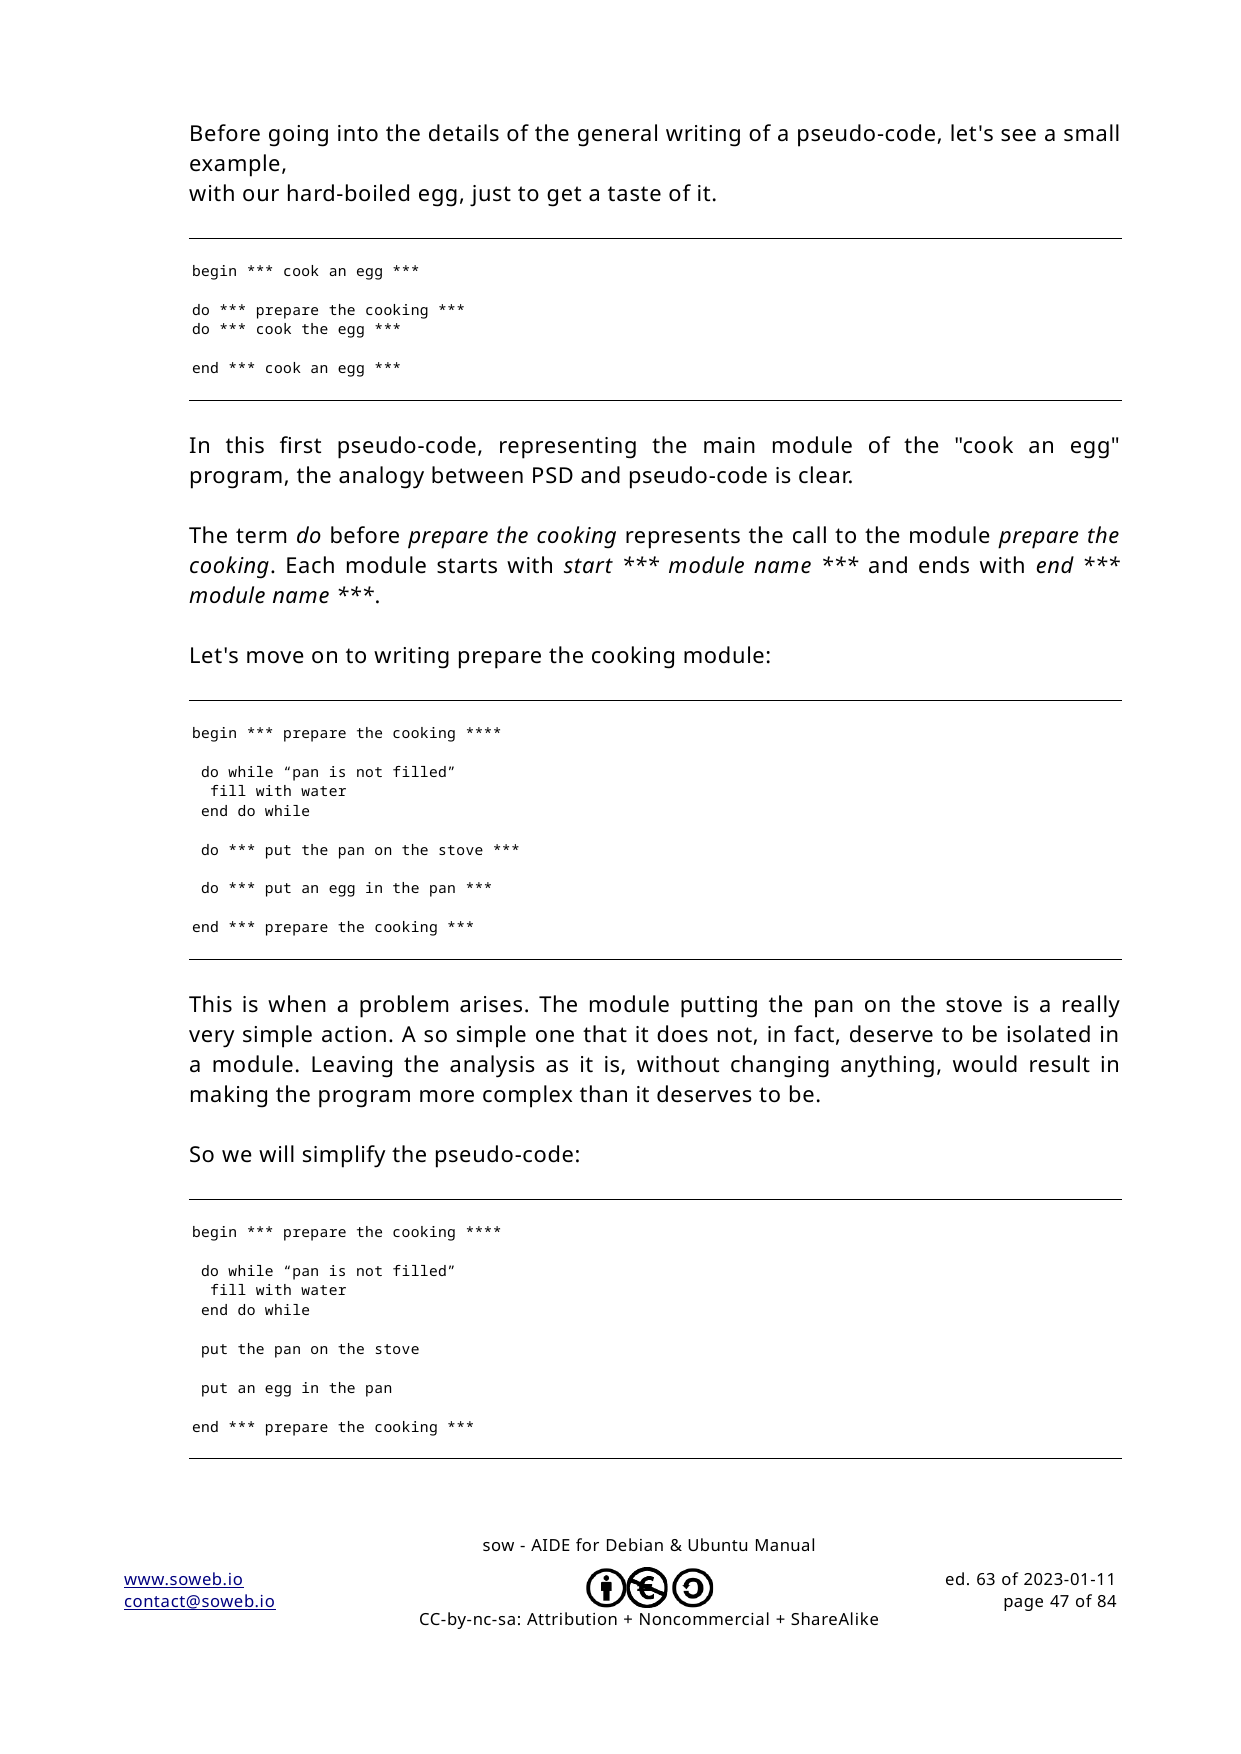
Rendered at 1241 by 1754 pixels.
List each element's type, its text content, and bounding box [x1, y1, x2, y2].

text Let's move on to writing prepare the cooking module: [189, 640, 1122, 670]
list end *** prepare the cooking *** [189, 895, 1122, 959]
list do *** put the pan on the stove *** [189, 836, 1122, 856]
picture [672, 1567, 714, 1608]
list end *** prepare the cooking *** [189, 1394, 1122, 1458]
text This is when a problem arises. The module putting the pan on the stove is a really very simple action. A so simple one that it does not, in fact, deserve to be isolated in a module. Leaving the analysis as it is, without changing anything, would result in making the program more complex than it deserves to be. [189, 989, 1122, 1109]
list put an egg in the pan [189, 1355, 1122, 1394]
text Before going into the details of the general writing of a pseudo-code, let's see a small example, [189, 118, 1122, 178]
list do *** put an egg in the pan *** [189, 856, 1122, 895]
text The term do before prepare the cooking represents the call to the module prepare the cooking. Each module starts with start *** module name *** and ends with end *** module name ***. [189, 520, 1122, 610]
list do while “pan is not filled” [189, 739, 1122, 778]
list fill with water [189, 1277, 1122, 1297]
list begin *** prepare the cooking **** [189, 1200, 1122, 1238]
picture [585, 1567, 668, 1608]
list end *** cook an egg *** [189, 336, 1122, 400]
text So we will simplify the pseudo-code: [189, 1139, 1122, 1169]
text In this first pseudo-code, representing the main module of the "cook an egg" program, the analogy between PSD and pseudo-code is clear. [189, 430, 1122, 490]
text with our hard-boiled egg, just to get a taste of it. [189, 178, 1122, 208]
list end do while [189, 1297, 1122, 1319]
list begin *** cook an egg *** [189, 239, 1122, 277]
list do *** cook the egg *** [189, 316, 1122, 336]
list begin *** prepare the cooking **** [189, 701, 1122, 739]
list do *** prepare the cooking *** [189, 277, 1122, 316]
list end do while [189, 797, 1122, 820]
list put the pan on the stove [189, 1336, 1122, 1355]
list fill with water [189, 778, 1122, 797]
list do while “pan is not filled” [189, 1238, 1122, 1277]
